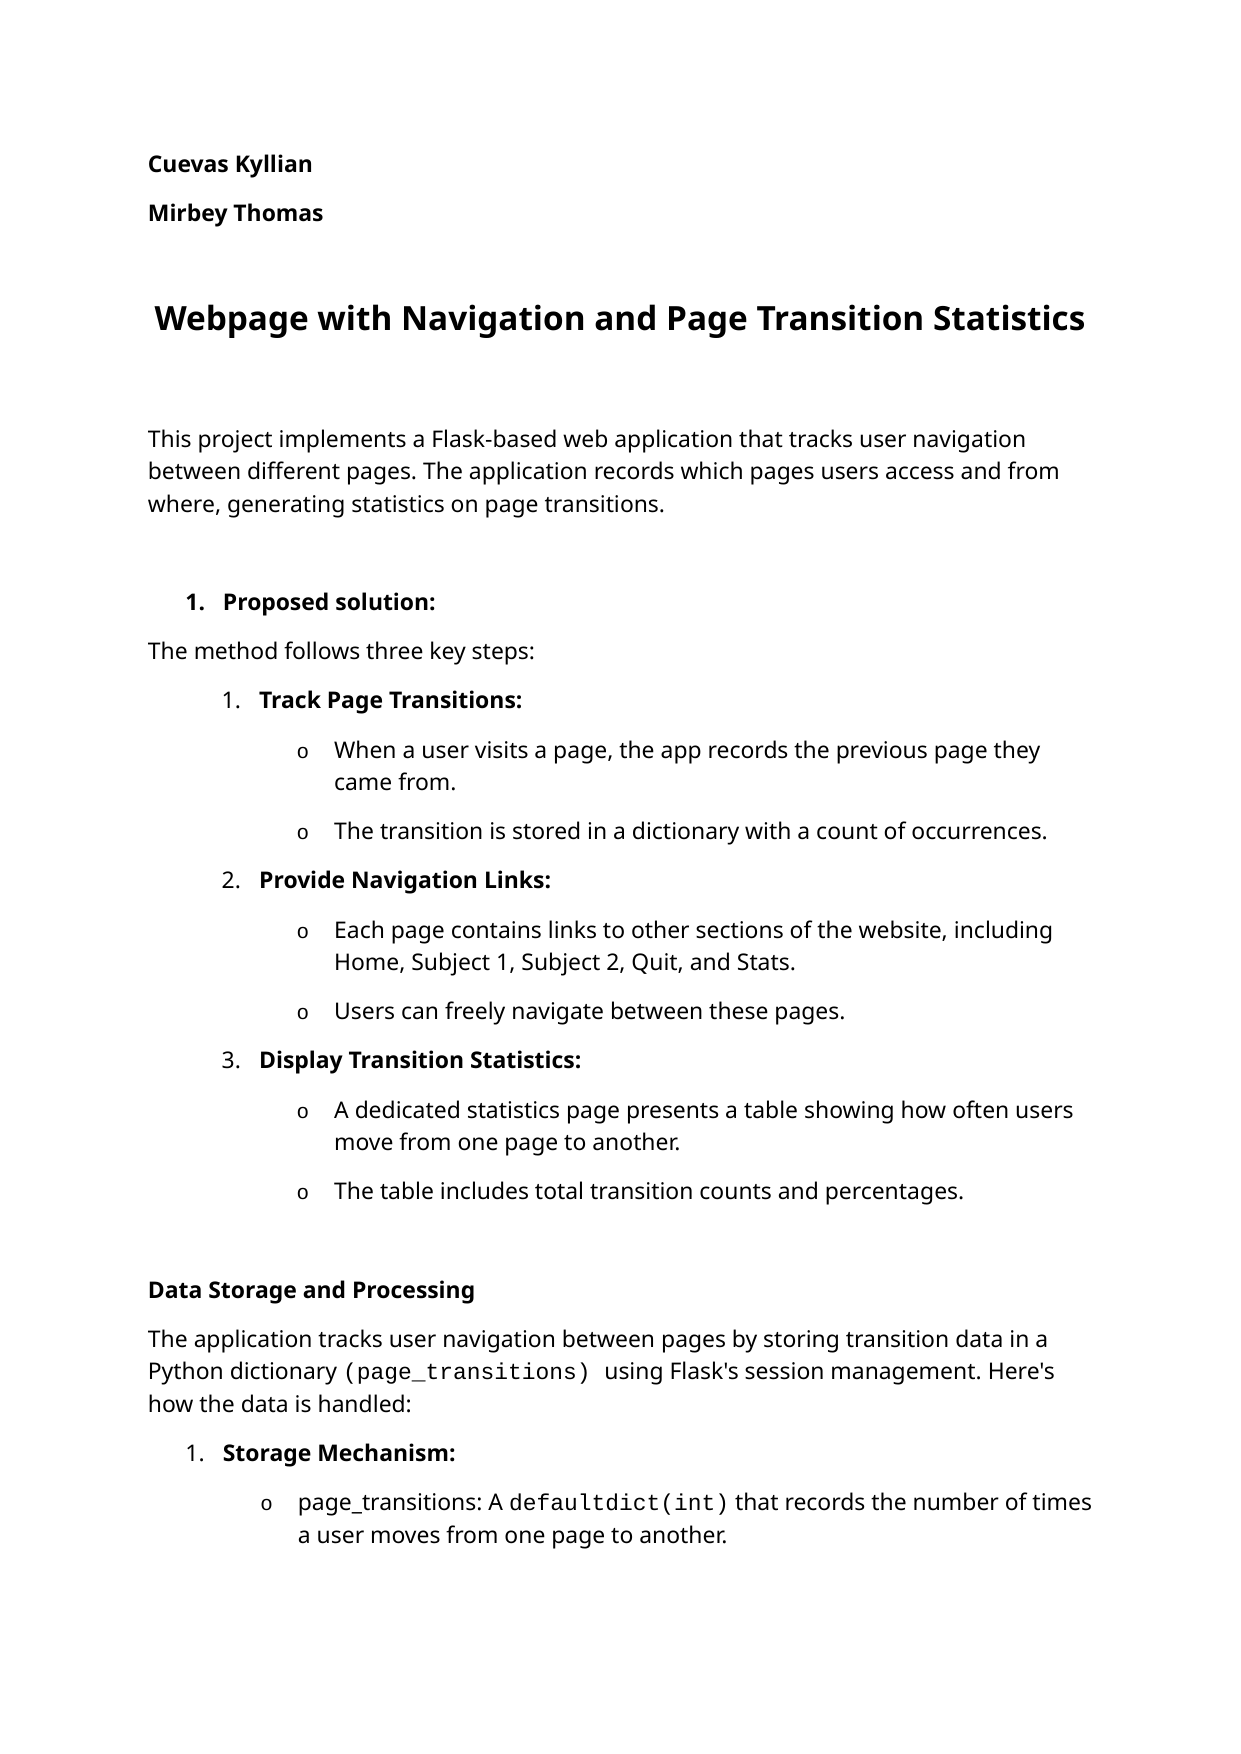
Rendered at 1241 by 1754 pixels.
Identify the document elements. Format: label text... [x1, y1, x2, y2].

list Track Page Transitions: [221, 684, 1093, 716]
list Display Transition Statistics: [221, 1044, 1093, 1076]
text The application tracks user navigation between pages by storing transition data in a Python dictionary (page_transitions) using Flask's session management. Here's how the data is handled: [148, 1323, 1093, 1419]
list Proposed solution: [185, 586, 1093, 617]
list A dedicated statistics page presents a table showing how often users move from one page to another. [296, 1094, 1093, 1157]
text Data Storage and Processing [148, 1274, 1093, 1305]
list When a user visits a page, the app records the previous page they came from. [296, 734, 1093, 797]
list The table includes total transition counts and percentages. [296, 1175, 1093, 1207]
list Each page contains links to other sections of the website, including Home, Subject 1, Subject 2, Quit, and Stats. [296, 914, 1093, 977]
text Mirbey Thomas [148, 197, 1093, 228]
text The method follows three key steps: [148, 635, 1093, 667]
text Webpage with Navigation and Page Transition Statistics [148, 295, 1093, 341]
list Users can freely navigate between these pages. [296, 995, 1093, 1027]
list Storage Mechanism: [185, 1437, 1093, 1468]
list The transition is stored in a dictionary with a count of occurrences. [296, 815, 1093, 847]
list page_transitions: A defaultdict(int) that records the number of times a user moves from one page to another. [260, 1486, 1093, 1550]
text This project implements a Flask-based web application that tracks user navigation between different pages. The application records which pages users access and from where, generating statistics on page transitions. [148, 423, 1093, 519]
text Cuevas Kyllian [148, 148, 1093, 179]
list Provide Navigation Links: [221, 864, 1093, 896]
